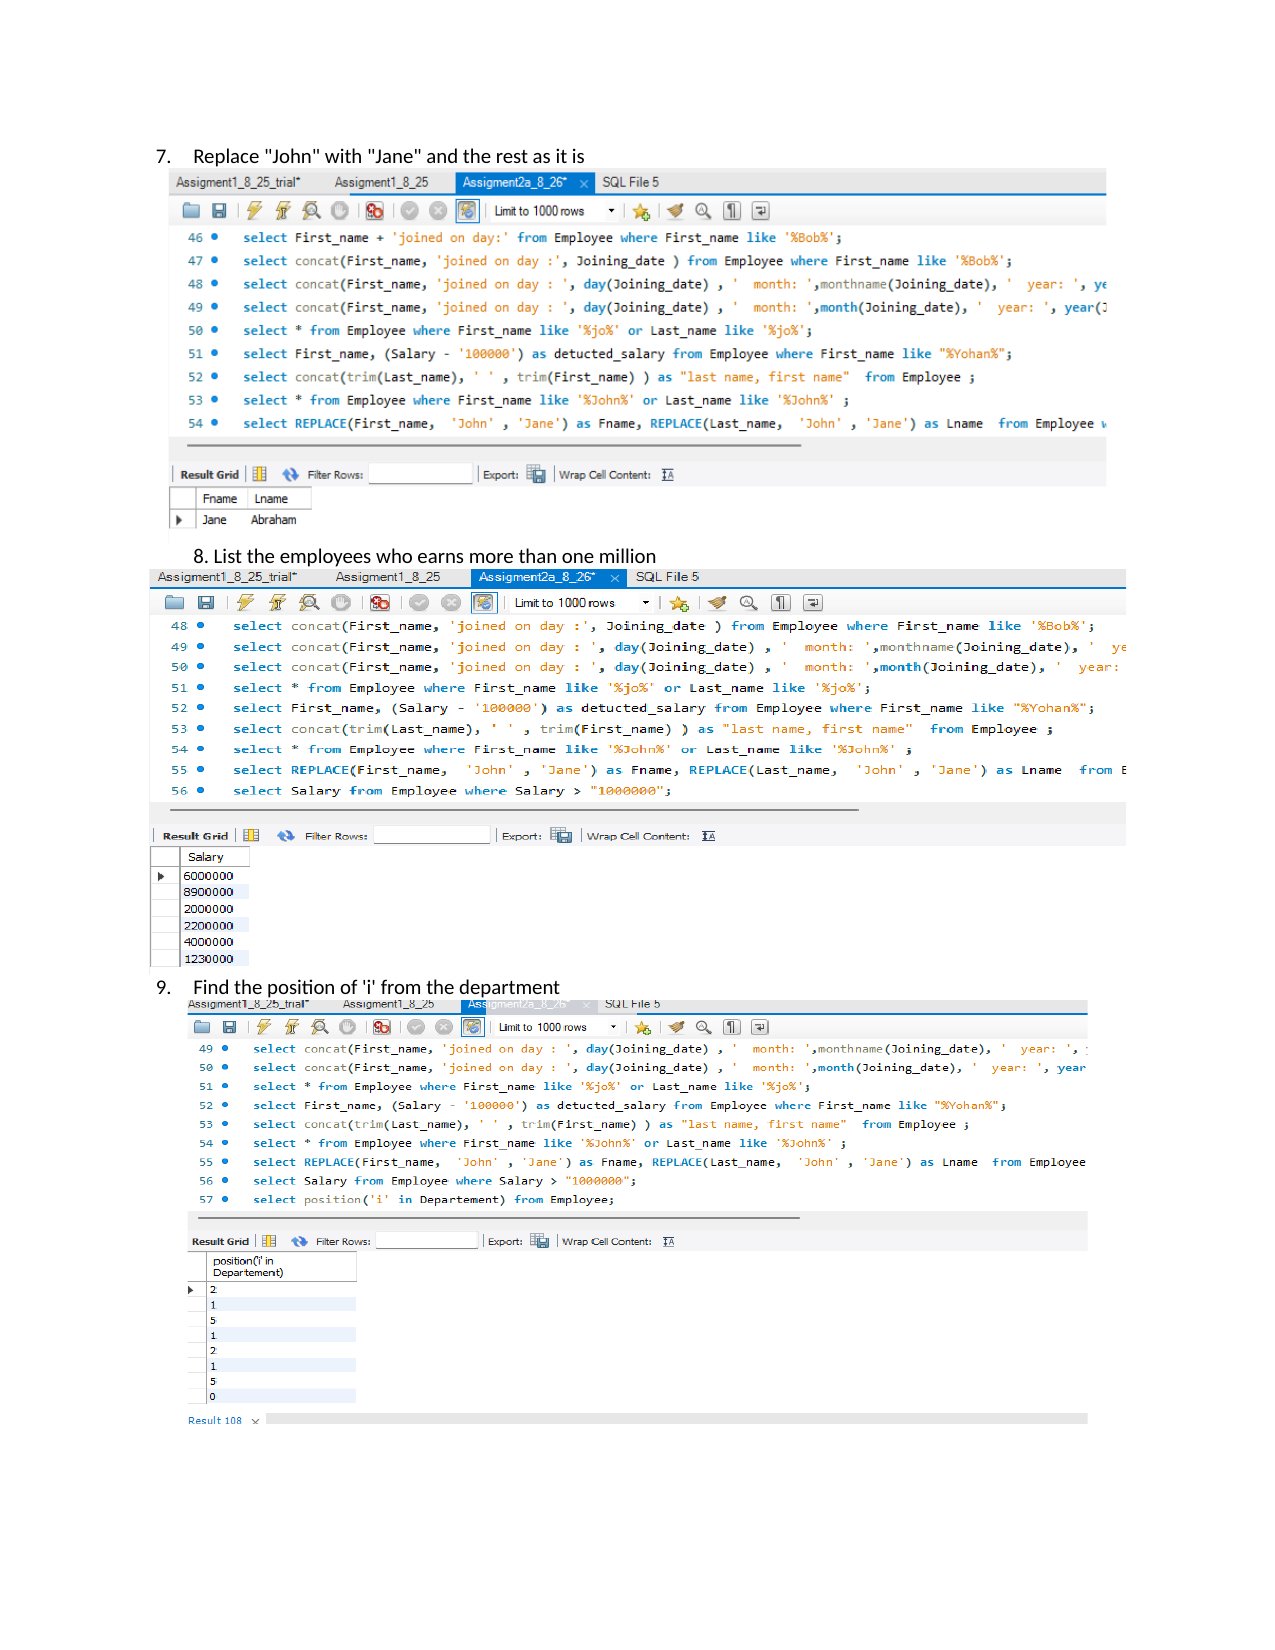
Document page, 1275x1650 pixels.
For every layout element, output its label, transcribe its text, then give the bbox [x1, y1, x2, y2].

list 8. List the employees who earns more than one million [156, 169, 1157, 569]
picture [187, 1000, 1088, 1424]
list Find the position of 'i' from the department [156, 569, 1157, 1000]
list Replace "John" with "Jane" and the rest as it is [156, 143, 1157, 169]
picture [149, 569, 1127, 975]
picture [168, 168, 1107, 544]
